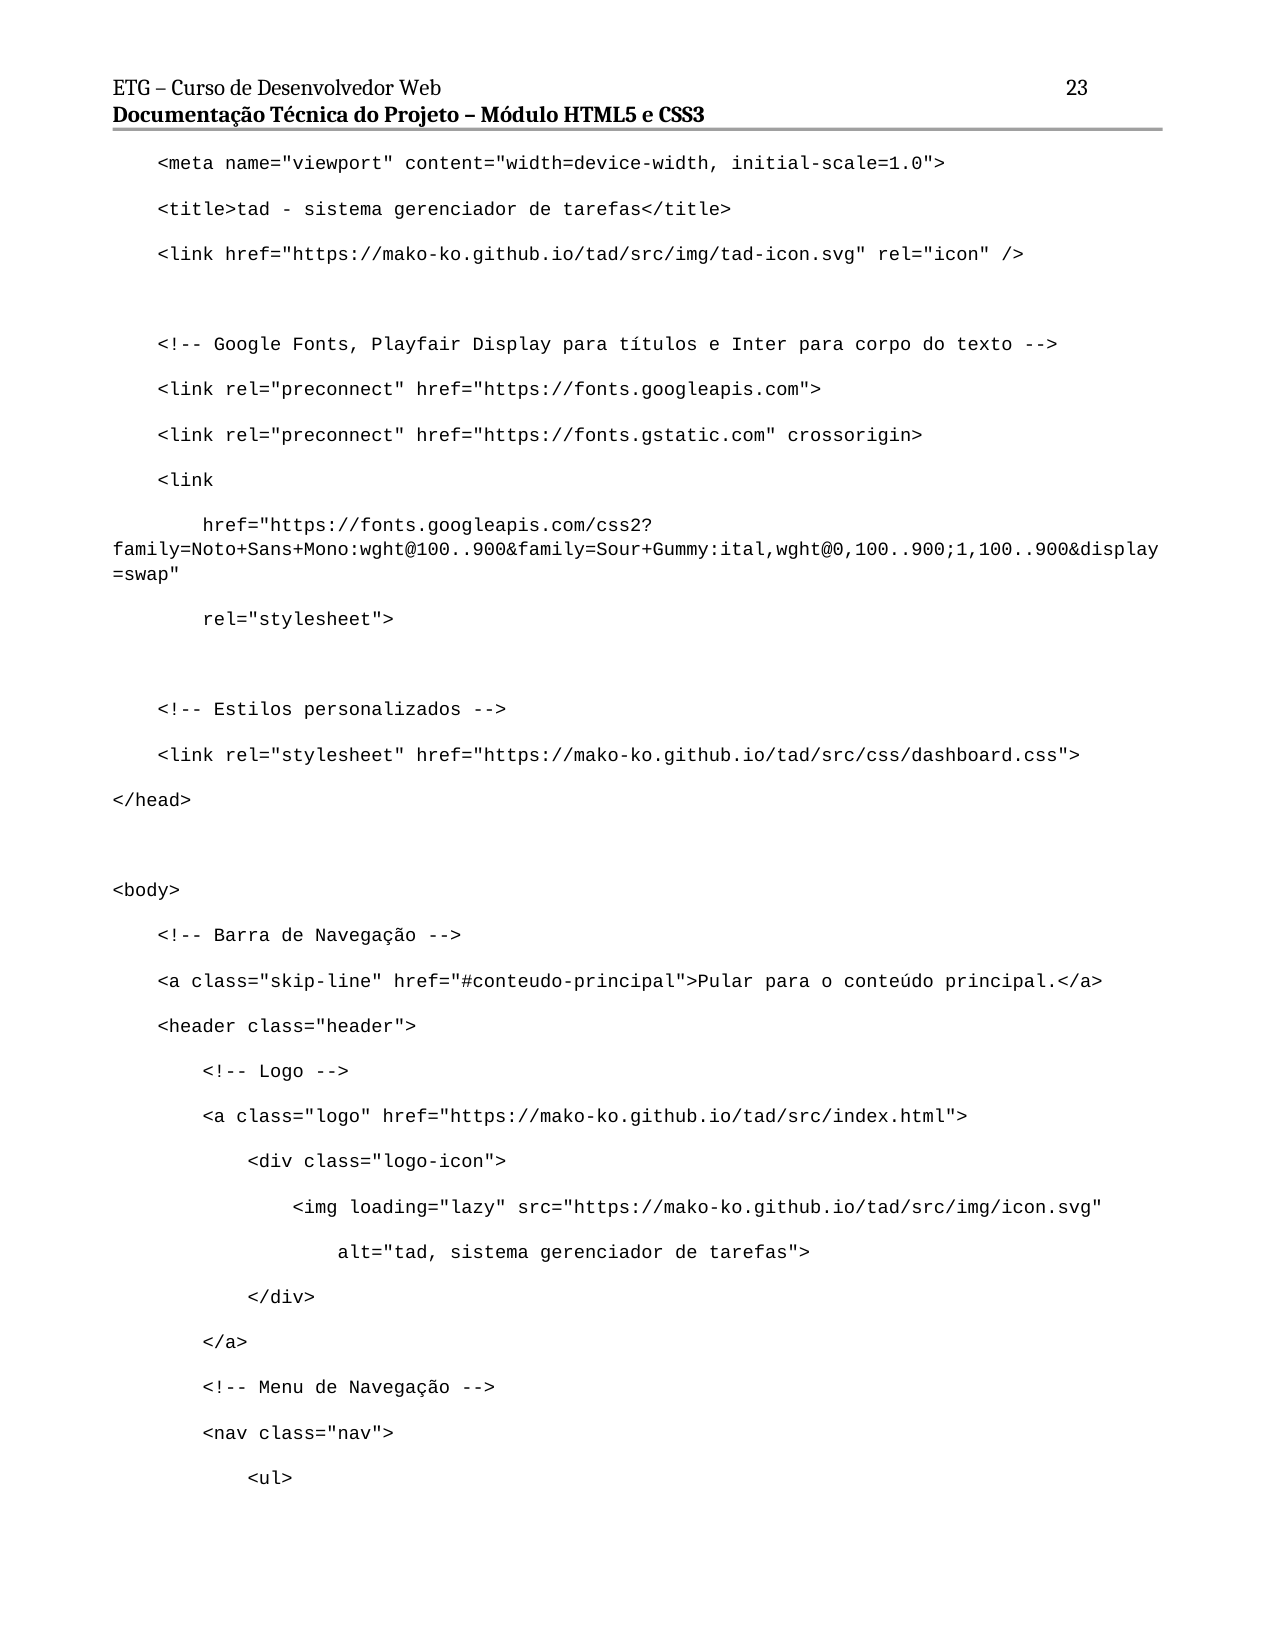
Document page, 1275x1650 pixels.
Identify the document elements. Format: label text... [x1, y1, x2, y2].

text <img loading="lazy" src="https://mako-ko.github.io/tad/src/img/icon.svg" [112, 1197, 1162, 1219]
text rel="stylesheet"> [112, 610, 1162, 631]
text <div class="logo-icon"> [112, 1152, 1162, 1173]
text <!-- Logo --> [112, 1062, 1162, 1083]
text <link rel="preconnect" href="https://fonts.gstatic.com" crossorigin> [112, 425, 1162, 447]
text </div> [112, 1288, 1162, 1309]
text <body> [112, 881, 1162, 902]
text <!-- Barra de Navegação --> [112, 926, 1162, 947]
text </head> [112, 791, 1162, 812]
text <!-- Estilos personalizados --> [112, 700, 1162, 721]
text <link href="https://mako-ko.github.io/tad/src/img/tad-icon.svg" rel="icon" /> [112, 244, 1162, 266]
text </a> [112, 1333, 1162, 1354]
text <link rel="preconnect" href="https://fonts.googleapis.com"> [112, 380, 1162, 401]
text <link rel="stylesheet" href="https://mako-ko.github.io/tad/src/css/dashboard.css"> [112, 745, 1162, 767]
text alt="tad, sistema gerenciador de tarefas"> [112, 1243, 1162, 1264]
text <header class="header"> [112, 1017, 1162, 1038]
text <!-- Google Fonts, Playfair Display para títulos e Inter para corpo do texto --> [112, 335, 1162, 356]
text href="https://fonts.googleapis.com/css2?family=Noto+Sans+Mono:wght@100..900&family=Sour+Gummy:ital,wght@0,100..900;1,100..900&display=swap" [112, 516, 1162, 586]
text <ul> [112, 1469, 1162, 1490]
text <nav class="nav"> [112, 1423, 1162, 1445]
text <a class="skip-line" href="#conteudo-principal">Pular para o conteúdo principal.</a> [112, 971, 1162, 993]
text <meta name="viewport" content="width=device-width, initial-scale=1.0"> [112, 154, 1162, 175]
text <link [112, 471, 1162, 492]
text <title>tad - sistema gerenciador de tarefas</title> [112, 199, 1162, 221]
text <!-- Menu de Navegação --> [112, 1378, 1162, 1399]
text <a class="logo" href="https://mako-ko.github.io/tad/src/index.html"> [112, 1107, 1162, 1128]
